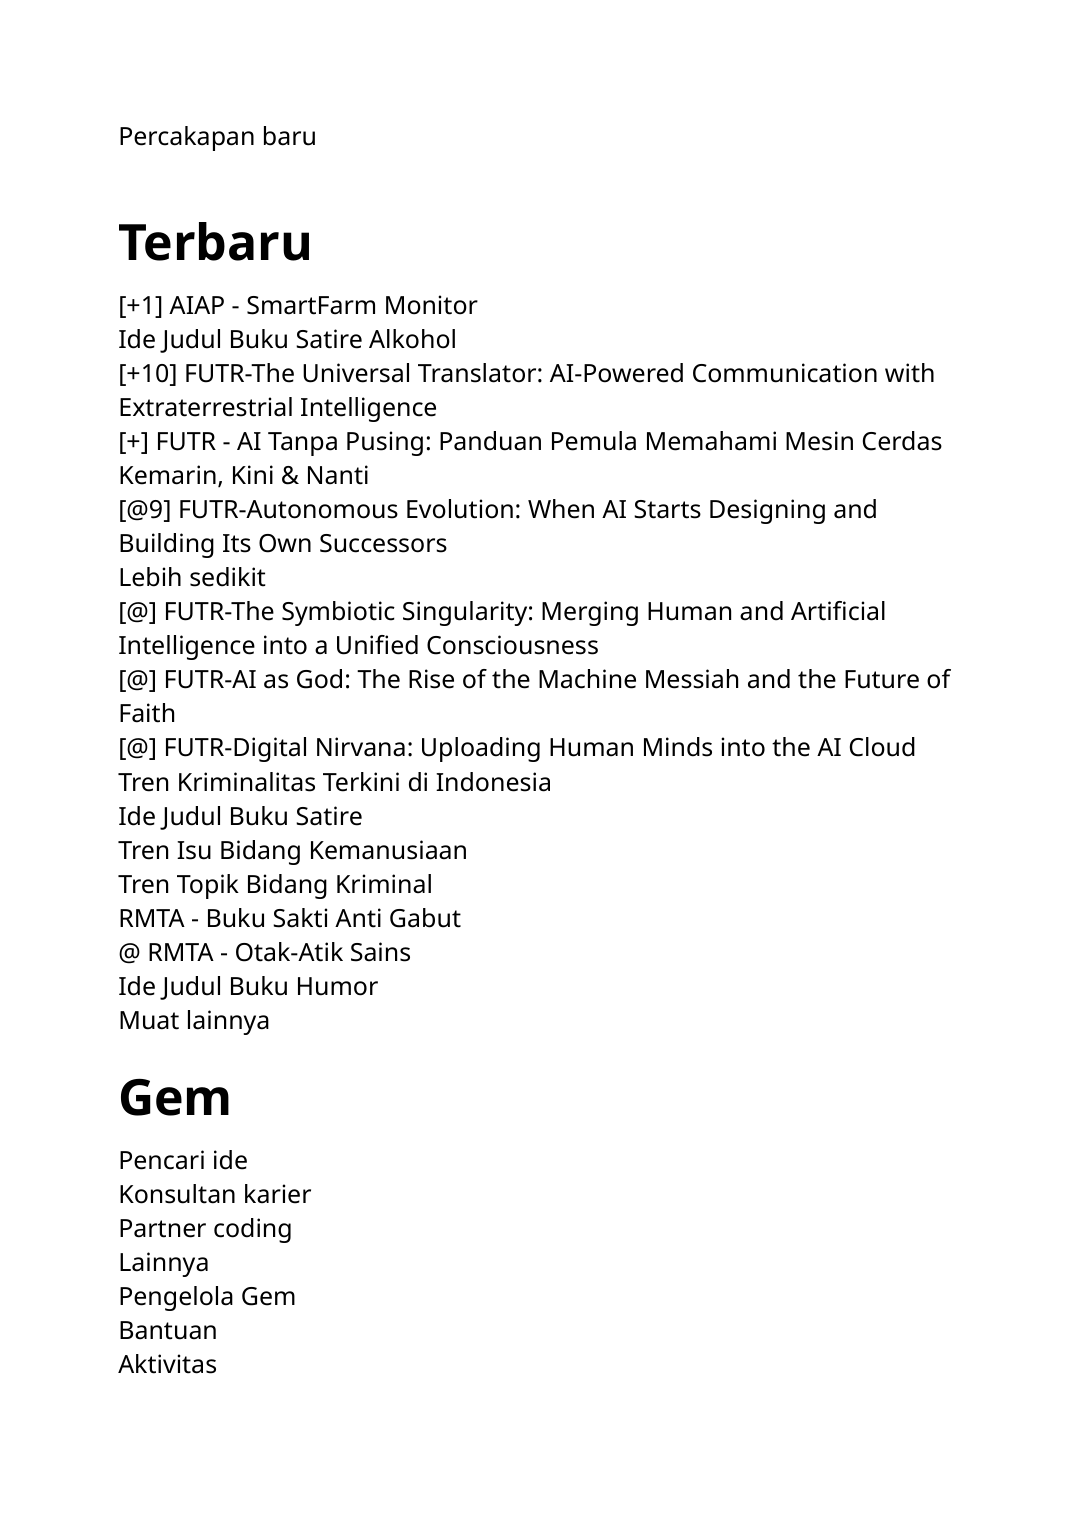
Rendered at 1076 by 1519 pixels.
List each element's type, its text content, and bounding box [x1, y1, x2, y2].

text [+] FUTR - AI Tanpa Pusing: Panduan Pemula Memahami Mesin Cerdas Kemarin, Kini & Nanti [118, 423, 957, 492]
text Tren Topik Bidang Kriminal [118, 866, 957, 900]
text [@] FUTR-AI as God: The Rise of the Machine Messiah and the Future of Faith [118, 662, 957, 730]
text @ RMTA - Otak-Atik Sains [118, 934, 957, 968]
text Tren Kriminalitas Terkini di Indonesia [118, 764, 957, 798]
text Muat lainnya [118, 1003, 957, 1037]
text [+10] FUTR-The Universal Translator: AI-Powered Communication with Extraterrestrial Intelligence [118, 355, 957, 423]
text Konsultan karier [118, 1176, 957, 1210]
text Bantuan [118, 1313, 957, 1347]
text Ide Judul Buku Satire [118, 798, 957, 832]
subtitle Terbaru [118, 207, 957, 275]
text Pengelola Gem [118, 1278, 957, 1313]
text Lebih sedikit [118, 560, 957, 594]
text [@] FUTR-The Symbiotic Singularity: Merging Human and Artificial Intelligence into a Unified Consciousness [118, 594, 957, 662]
text Pencari ide [118, 1142, 957, 1176]
text Lainnya [118, 1244, 957, 1278]
text [@] FUTR-Digital Nirvana: Uploading Human Minds into the AI Cloud [118, 730, 957, 764]
text RMTA - Buku Sakti Anti Gabut [118, 900, 957, 934]
subtitle Gem [118, 1062, 957, 1130]
text Percakapan baru [118, 118, 957, 152]
text Aktivitas [118, 1347, 957, 1381]
text Ide Judul Buku Satire Alkohol [118, 321, 957, 355]
text [@9] FUTR-Autonomous Evolution: When AI Starts Designing and Building Its Own Successors [118, 492, 957, 560]
text [+1] AIAP - SmartFarm Monitor [118, 287, 957, 321]
text Tren Isu Bidang Kemanusiaan [118, 832, 957, 866]
text Partner coding [118, 1210, 957, 1244]
text Ide Judul Buku Humor [118, 968, 957, 1003]
